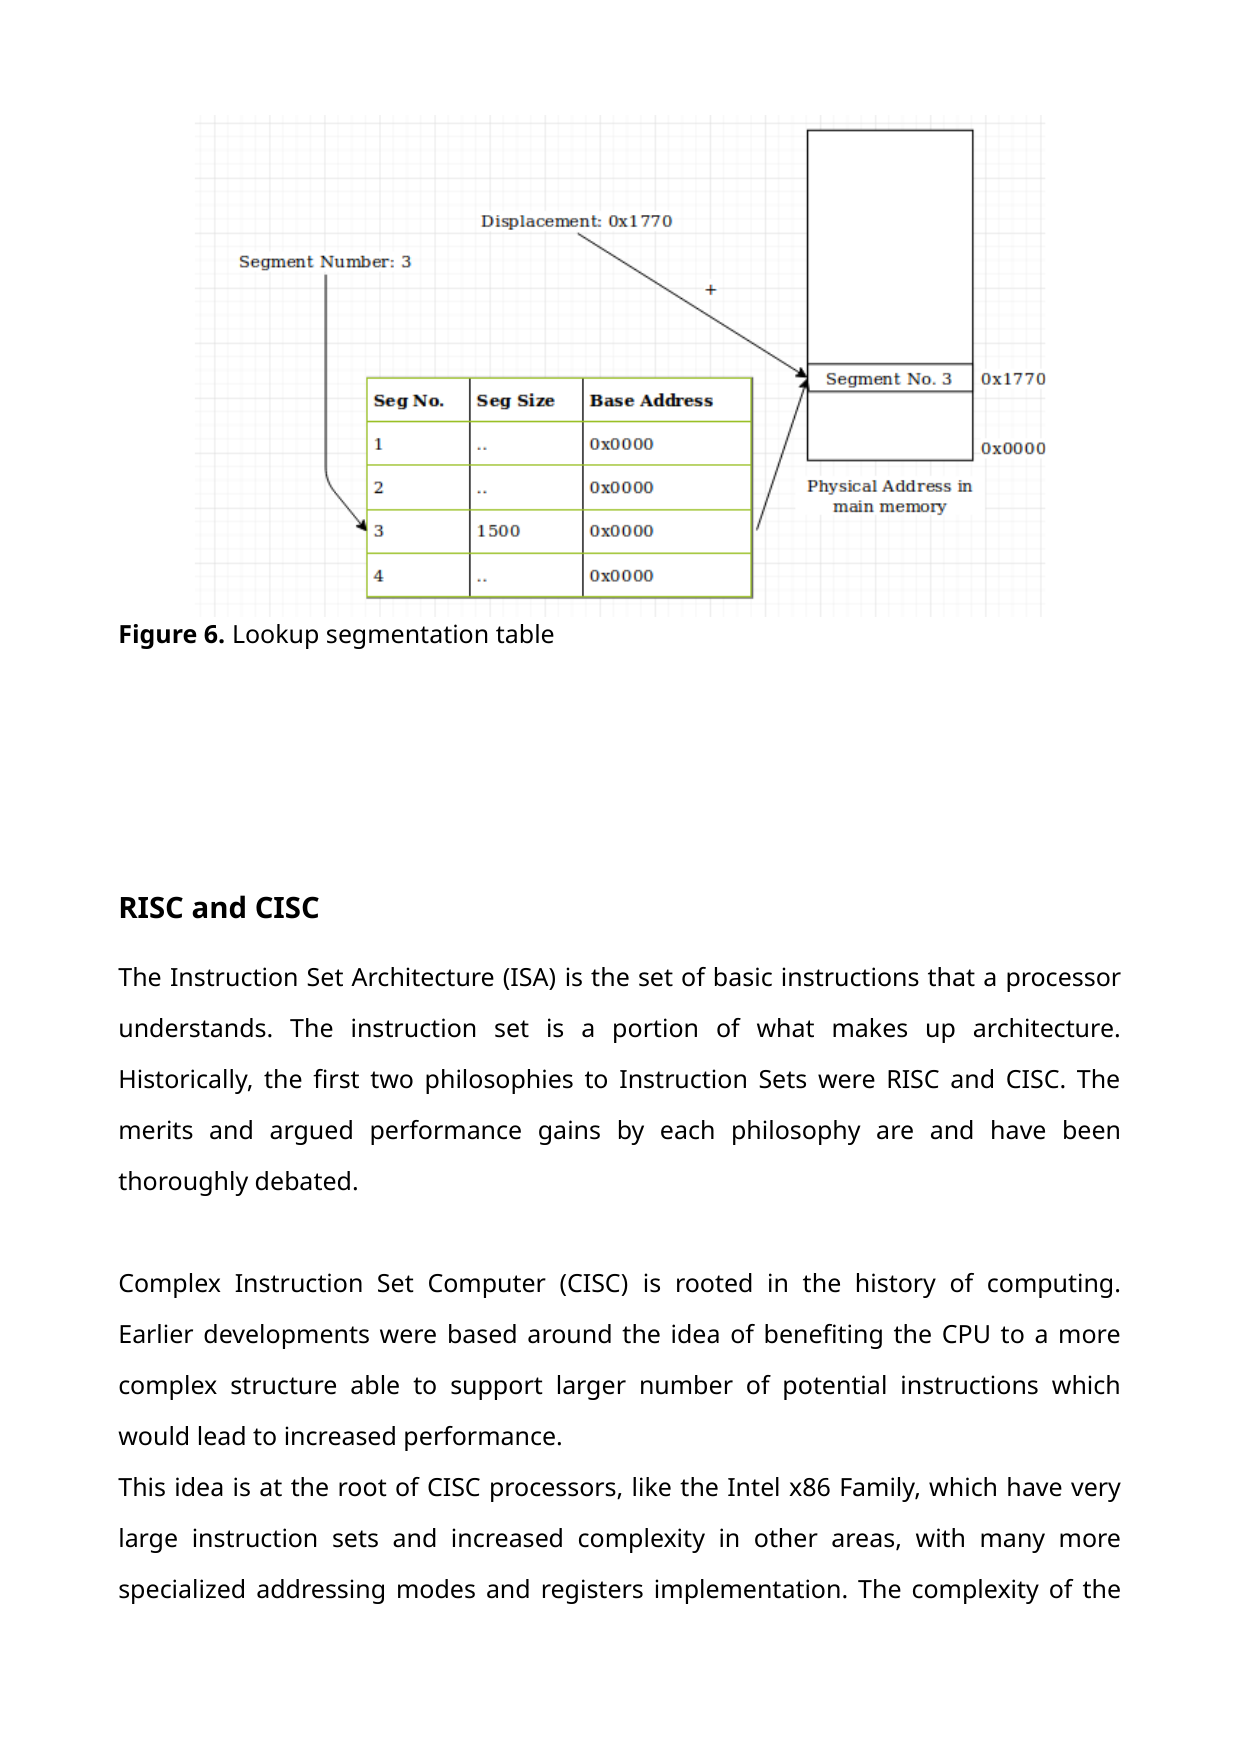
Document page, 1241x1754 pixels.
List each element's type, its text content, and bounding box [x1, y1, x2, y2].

text This idea is at the root of CISC processors, like the Intel x86 Family, which have very large instruction sets and increased complexity in other areas, with many more specialized addressing modes and registers implementation. The complexity of the [118, 1470, 1122, 1606]
picture [194, 115, 1046, 617]
subtitle RISC and CISC [118, 887, 1122, 927]
text The Instruction Set Architecture (ISA) is the set of basic instructions that a processor understands. The instruction set is a portion of what makes up architecture. Historically, the first two philosophies to Instruction Sets were RISC and CISC. The merits and argued performance gains by each philosophy are and have been thoroughly debated. [118, 959, 1122, 1197]
text Figure 6. Lookup segmentation table [118, 118, 1122, 651]
text Complex Instruction Set Computer (CISC) is rooted in the history of computing. Earlier developments were based around the idea of benefiting the CPU to a more complex structure able to support larger number of potential instructions which would lead to increased performance. [118, 1266, 1122, 1453]
